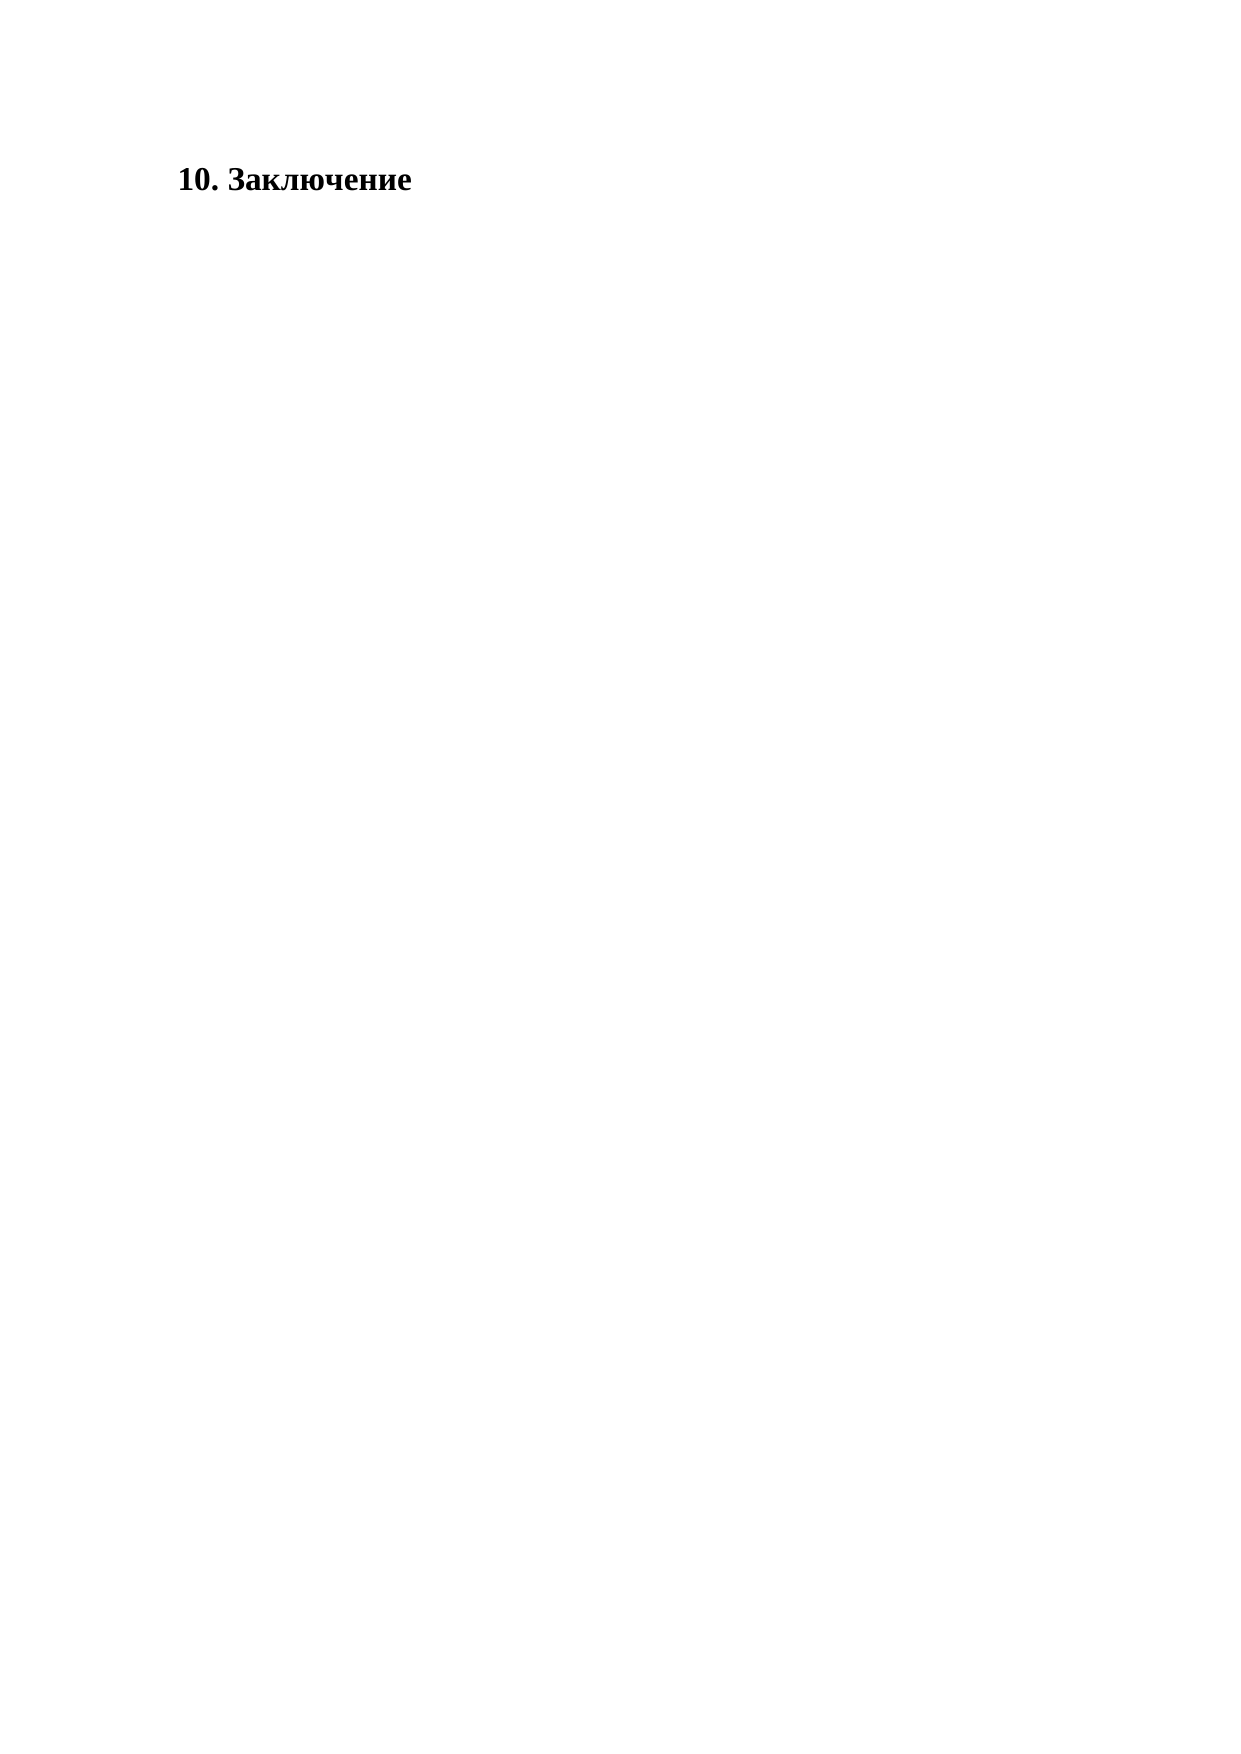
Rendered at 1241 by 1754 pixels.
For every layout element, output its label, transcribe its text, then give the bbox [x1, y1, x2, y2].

text 10. Заключение [177, 159, 1152, 197]
